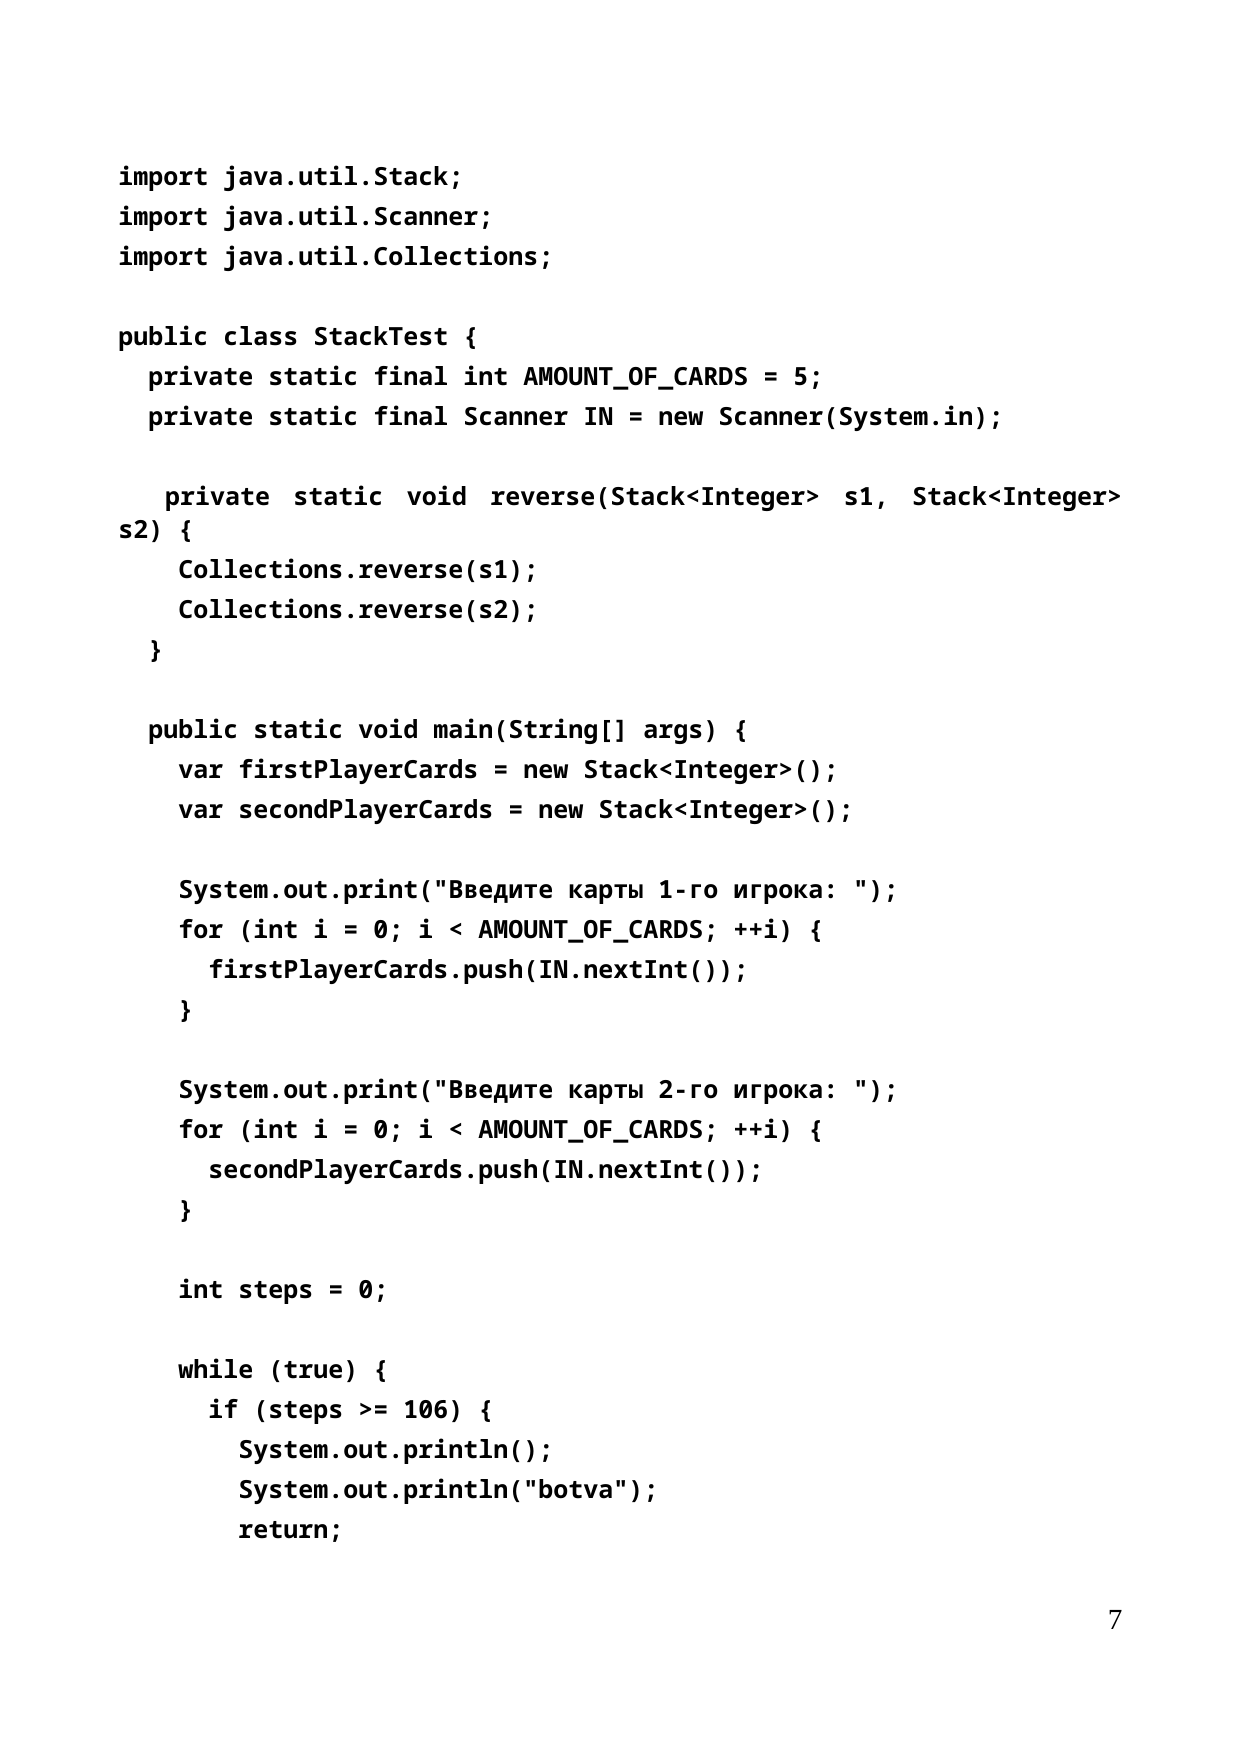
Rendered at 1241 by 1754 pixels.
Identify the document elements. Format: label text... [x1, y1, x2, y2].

text System.out.println(); [118, 1432, 1122, 1466]
text if (steps >= 106) { [118, 1392, 1122, 1426]
text } [118, 992, 1122, 1026]
text Collections.reverse(s2); [118, 592, 1122, 626]
text } [118, 632, 1122, 666]
text import java.util.Stack; [118, 158, 1122, 192]
text public static void main(String[] args) { [118, 712, 1122, 746]
text while (true) { [118, 1352, 1122, 1386]
text var secondPlayerCards = new Stack<Integer>(); [118, 792, 1122, 826]
text for (int i = 0; i < AMOUNT_OF_CARDS; ++i) { [118, 912, 1122, 946]
text import java.util.Scanner; [118, 198, 1122, 232]
text import java.util.Collections; [118, 238, 1122, 272]
text } [118, 1192, 1122, 1226]
text Collections.reverse(s1); [118, 552, 1122, 586]
text public class StackTest { [118, 318, 1122, 352]
text System.out.print("Введите карты 1-го игрока: "); [118, 872, 1122, 906]
text private static final Scanner IN = new Scanner(System.in); [118, 398, 1122, 432]
text private static void reverse(Stack<Integer> s1, Stack<Integer> s2) { [118, 478, 1122, 546]
text secondPlayerCards.push(IN.nextInt()); [118, 1152, 1122, 1186]
text firstPlayerCards.push(IN.nextInt()); [118, 952, 1122, 986]
text return; [118, 1512, 1122, 1546]
text System.out.println("botva"); [118, 1472, 1122, 1506]
text private static final int AMOUNT_OF_CARDS = 5; [118, 358, 1122, 392]
text int steps = 0; [118, 1272, 1122, 1306]
text var firstPlayerCards = new Stack<Integer>(); [118, 752, 1122, 786]
text for (int i = 0; i < AMOUNT_OF_CARDS; ++i) { [118, 1112, 1122, 1146]
text System.out.print("Введите карты 2-го игрока: "); [118, 1072, 1122, 1106]
